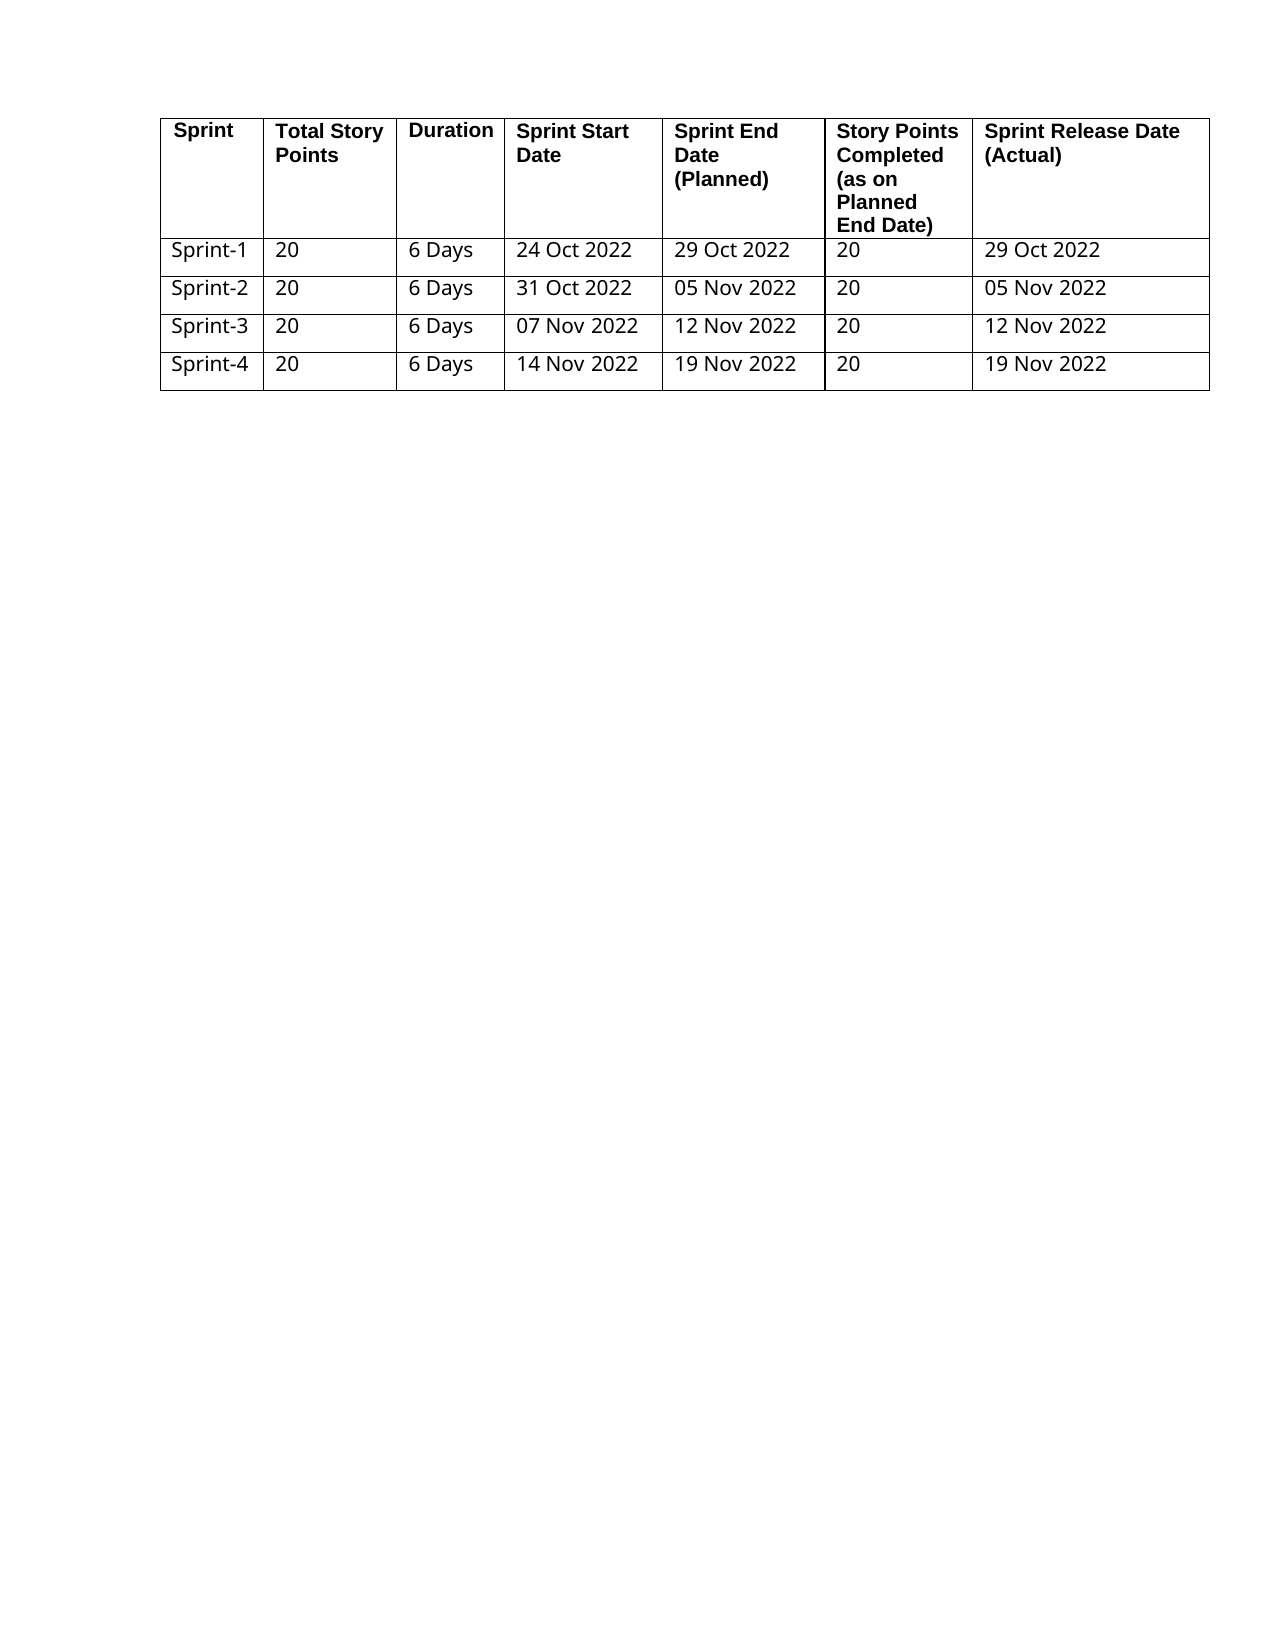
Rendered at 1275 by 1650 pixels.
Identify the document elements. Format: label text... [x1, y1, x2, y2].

table_cell 20 [264, 315, 396, 352]
table_cell 20 [264, 239, 396, 276]
table_header Story Points Completed (as on Planned End Date) [826, 119, 972, 238]
table_cell 19 Nov 2022 [663, 353, 824, 390]
table_cell 19 Nov 2022 [973, 353, 1209, 390]
table_cell 6 Days [397, 277, 504, 314]
table_cell 05 Nov 2022 [973, 277, 1209, 314]
table_cell Sprint-3 [161, 315, 263, 352]
table_header Sprint [161, 119, 263, 238]
table_cell Sprint-4 [161, 353, 263, 390]
table_cell 20 [826, 277, 972, 314]
table_cell 12 Nov 2022 [663, 315, 824, 352]
table_cell 29 Oct 2022 [663, 239, 824, 276]
table_cell 6 Days [397, 239, 504, 276]
table_cell 6 Days [397, 315, 504, 352]
table_header Sprint Release Date (Actual) [973, 119, 1209, 238]
table_cell 29 Oct 2022 [973, 239, 1209, 276]
table_cell 20 [826, 353, 972, 390]
table_cell Sprint-1 [161, 239, 263, 276]
table_cell 20 [264, 353, 396, 390]
table_cell 20 [264, 277, 396, 314]
table_cell 14 Nov 2022 [505, 353, 662, 390]
table_cell 6 Days [397, 353, 504, 390]
table_cell 07 Nov 2022 [505, 315, 662, 352]
table_cell 05 Nov 2022 [663, 277, 824, 314]
table_header Total Story Points [264, 119, 396, 238]
table_cell 24 Oct 2022 [505, 239, 662, 276]
table_cell 12 Nov 2022 [973, 315, 1209, 352]
table_cell 20 [826, 315, 972, 352]
table_cell 31 Oct 2022 [505, 277, 662, 314]
table_header Sprint End Date (Planned) [663, 119, 824, 238]
table_header Duration [397, 119, 504, 238]
table_cell 20 [826, 239, 972, 276]
table_header Sprint Start Date [505, 119, 662, 238]
table_cell Sprint-2 [161, 277, 263, 314]
